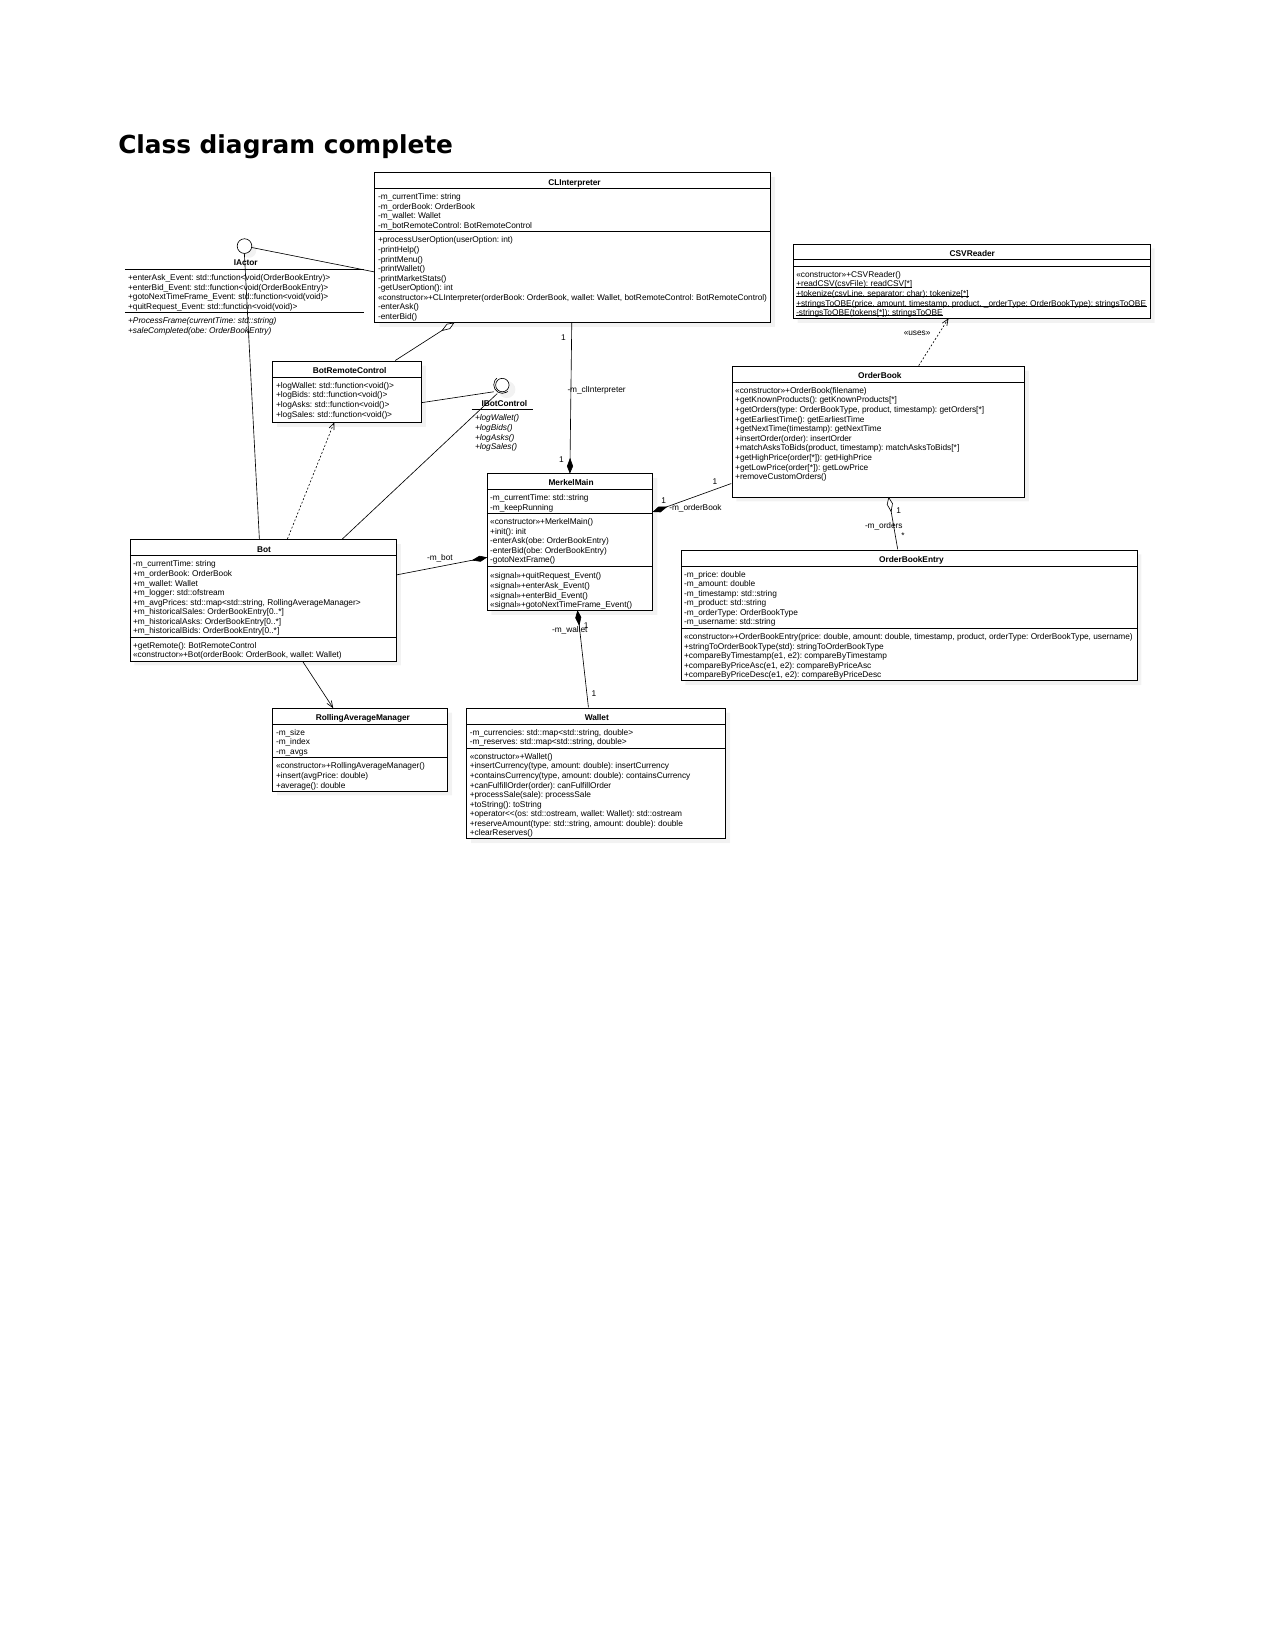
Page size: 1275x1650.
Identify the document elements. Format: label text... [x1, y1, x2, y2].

subtitle Class diagram complete [118, 131, 1157, 159]
